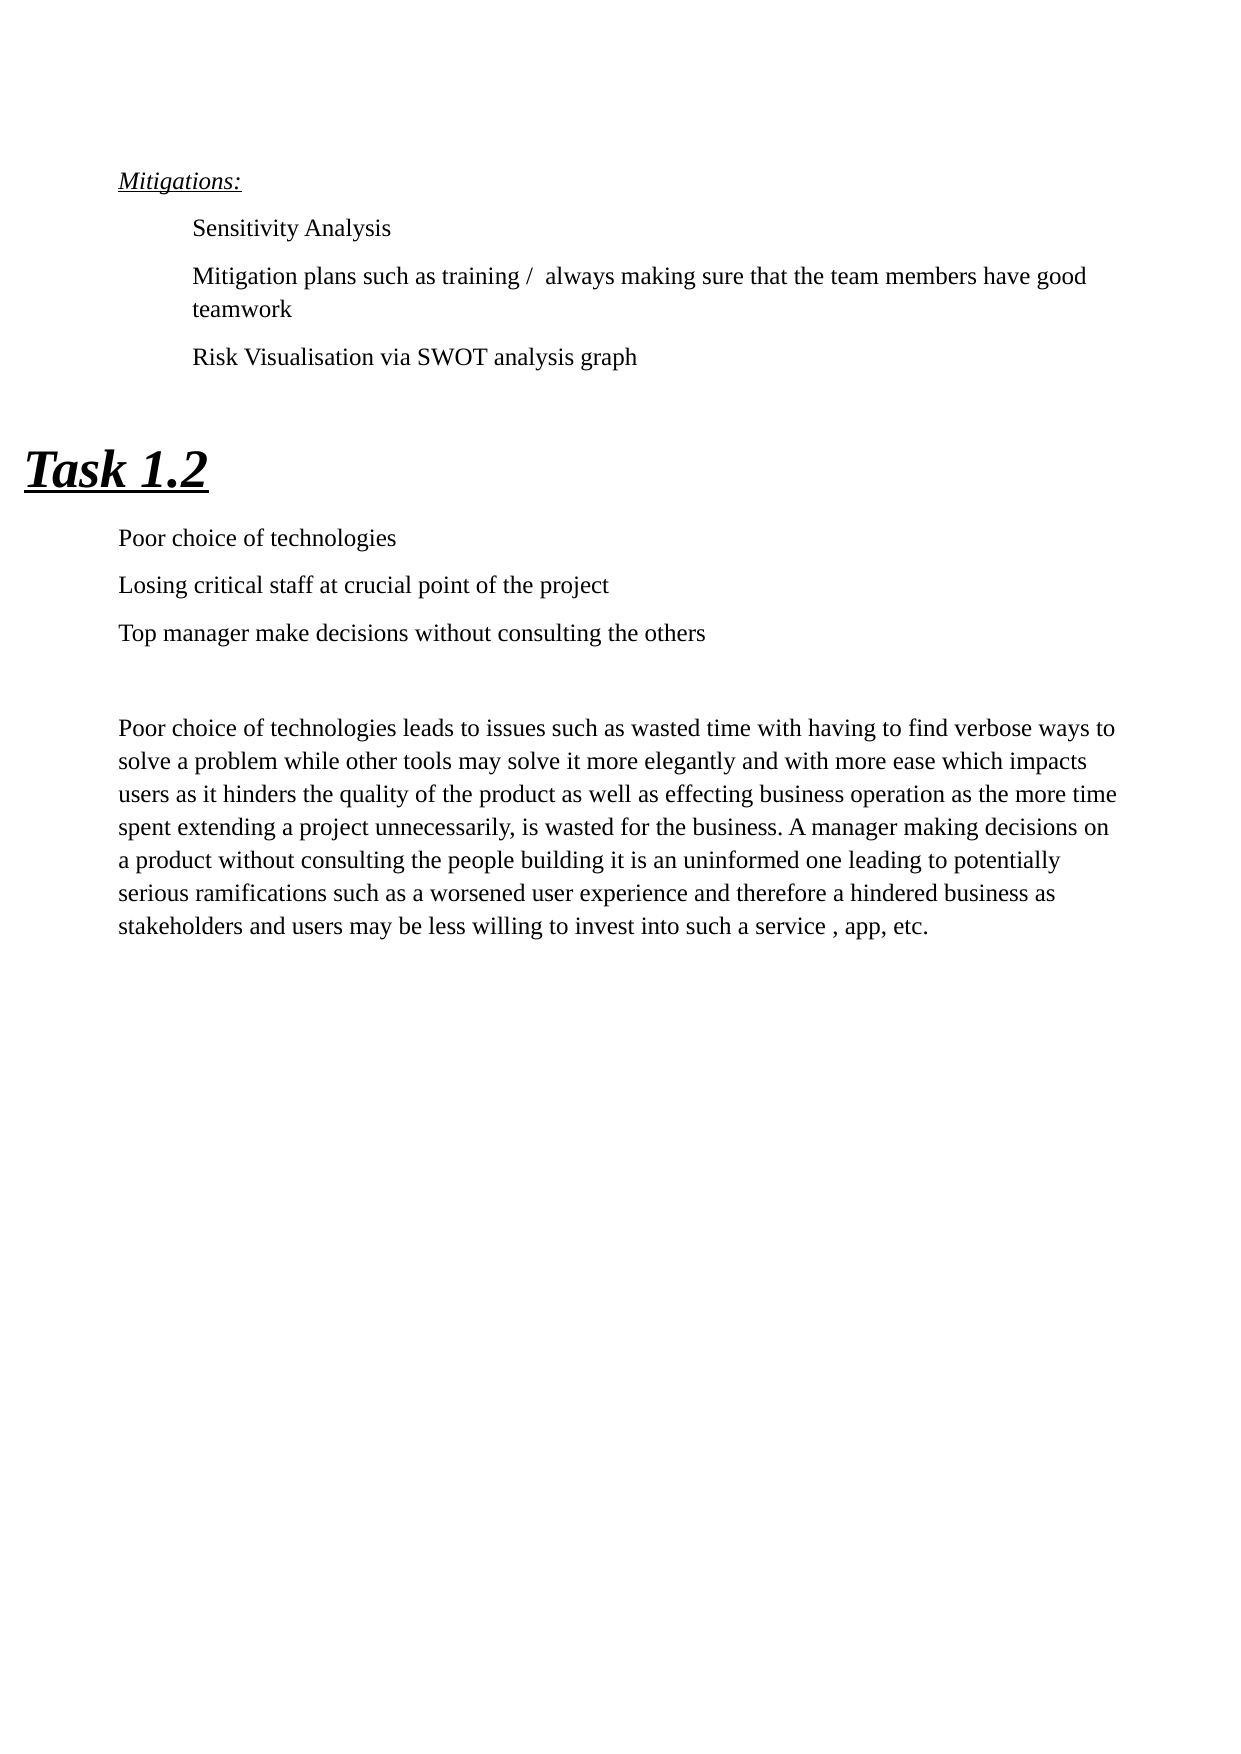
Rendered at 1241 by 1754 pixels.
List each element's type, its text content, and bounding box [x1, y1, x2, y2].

list Mitigation plans such as training / always making sure that the team members have good teamwork [162, 261, 1122, 323]
text Poor choice of technologies [118, 523, 1122, 552]
list Risk Visualisation via SWOT analysis graph [162, 342, 1122, 370]
text Losing critical staff at crucial point of the project [118, 571, 1122, 599]
text Mitigations: [118, 166, 1122, 194]
list Sensitivity Analysis [162, 213, 1122, 242]
text Task 1.2 [24, 437, 1122, 499]
text Top manager make decisions without consulting the others [118, 618, 1122, 647]
text Poor choice of technologies leads to issues such as wasted time with having to find verbose ways to solve a problem while other tools may solve it more elegantly and with more ease which impacts users as it hinders the quality of the product as well as effecting business operation as the more time spent extending a project unnecessarily, is wasted for the business. A manager making decisions on a product without consulting the people building it is an uninformed one leading to potentially serious ramifications such as a worsened user experience and therefore a hindered business as stakeholders and users may be less willing to invest into such a service , app, etc. [118, 713, 1122, 940]
